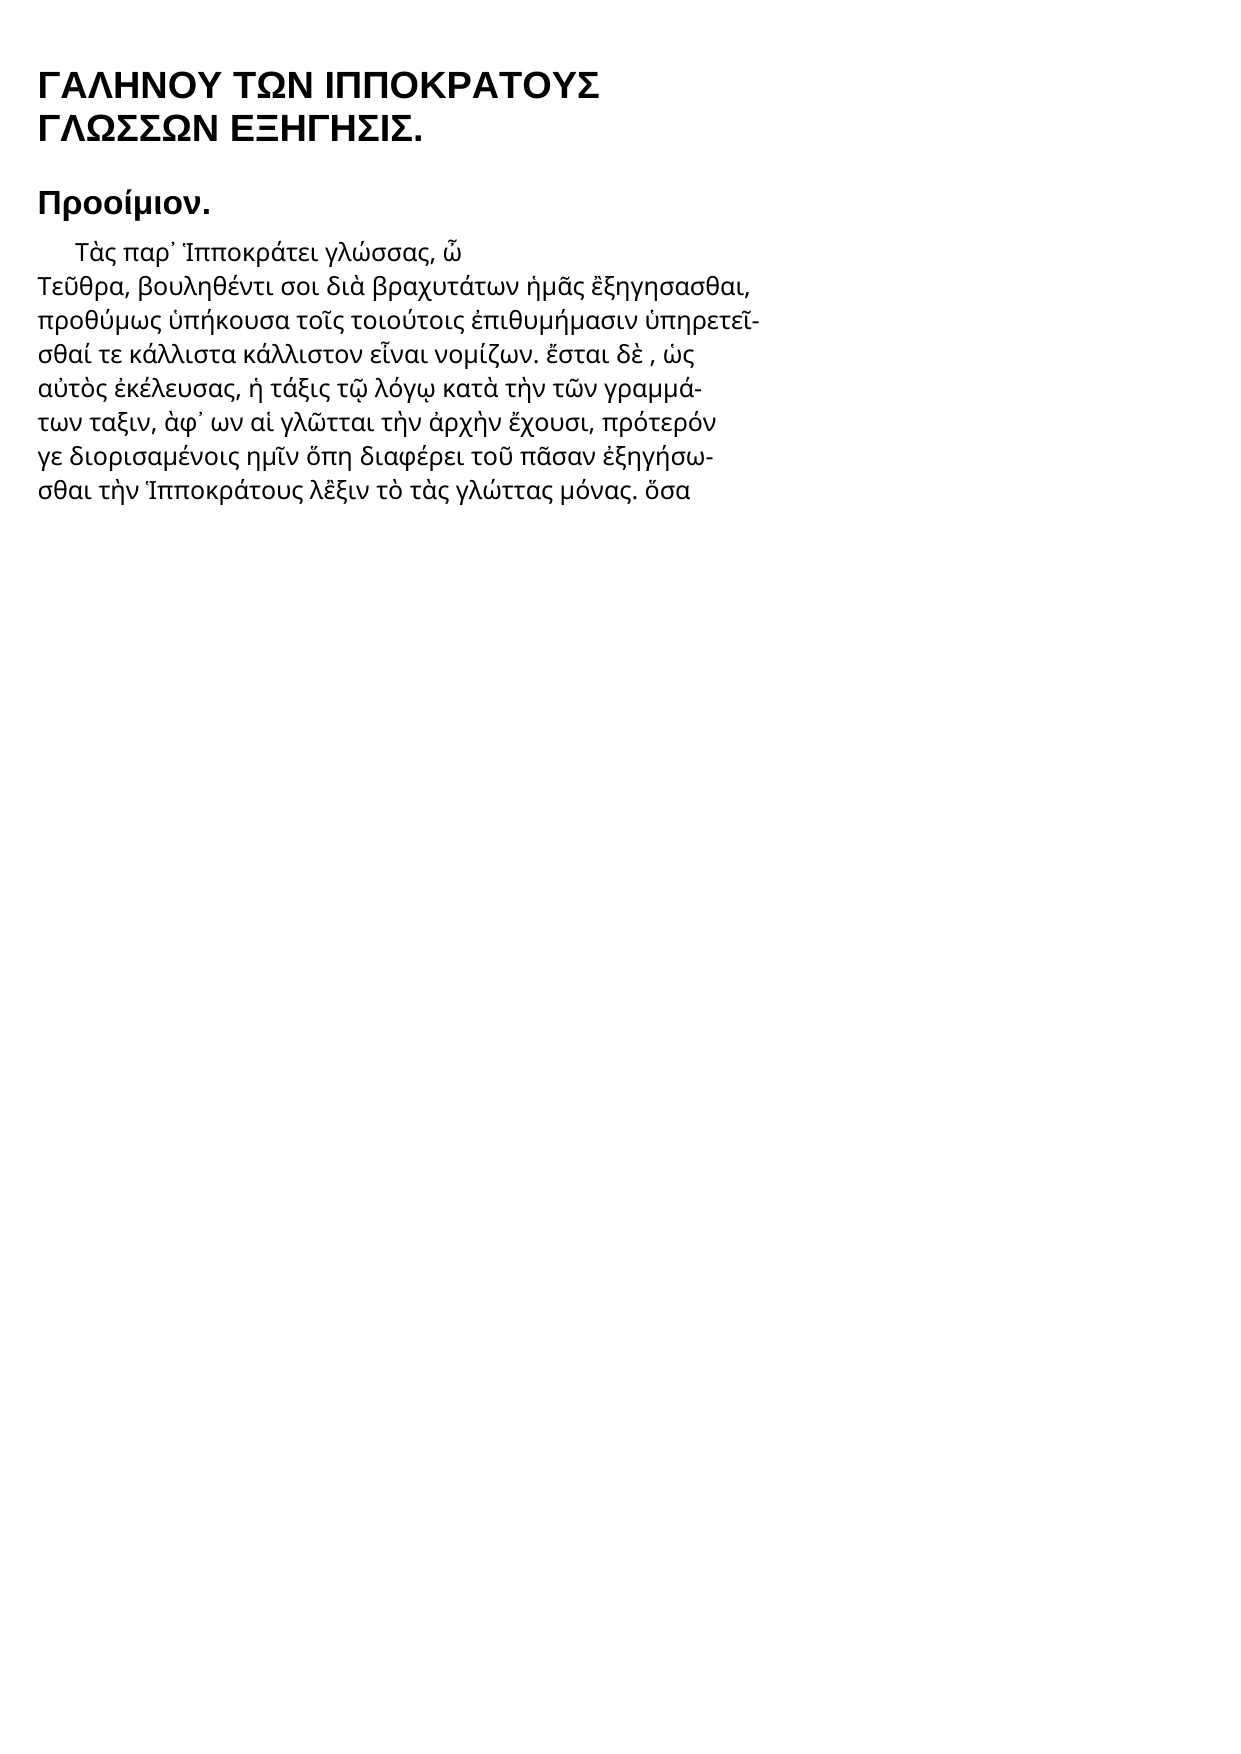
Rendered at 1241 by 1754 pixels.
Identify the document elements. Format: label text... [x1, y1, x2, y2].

text Τὰς παρ᾽ Ἱπποκράτει γλώσσας, ὦ Τεῦθρα, βουληθέντι σοι διὰ βραχυτάτων ἡμᾶς ἒξηγησασθαι, προθύμως ὑπήκουσα τοῖς τοιούτοις ἐπιθυμήμασιν ὑπηρετεῖ- σθαί τε κάλλιστα κάλλιστον εἶναι νομίζων. ἔσται δὲ , ὡς αὐτὸς ἐκέλευσας, ἡ τάξις τῷ λόγῳ κατὰ τὴν τῶν γραμμά- των ταξιν, ὰφ᾽ ων αἱ γλῶτται τὴν ἀρχὴν ἔχουσι, πρότερόν γε διορισαμένοις ημῖν ὅπη διαφέρει τοῦ πᾶσαν ἐξηγήσω- σθαι τὴν Ἱπποκράτους λἒξιν τὸ τὰς γλώττας μόνας. ὅσα [37, 234, 1203, 507]
subtitle Προοίμιον. [37, 183, 1203, 222]
subtitle ΓΑΛΗΝΟΥ ΤΩΝ ΙΠΠΟΚΡΑΤΟΥΣ ΓΛΩΣΣΩΝ ΕΞΗΓΗΣΙΣ. [37, 62, 1203, 150]
